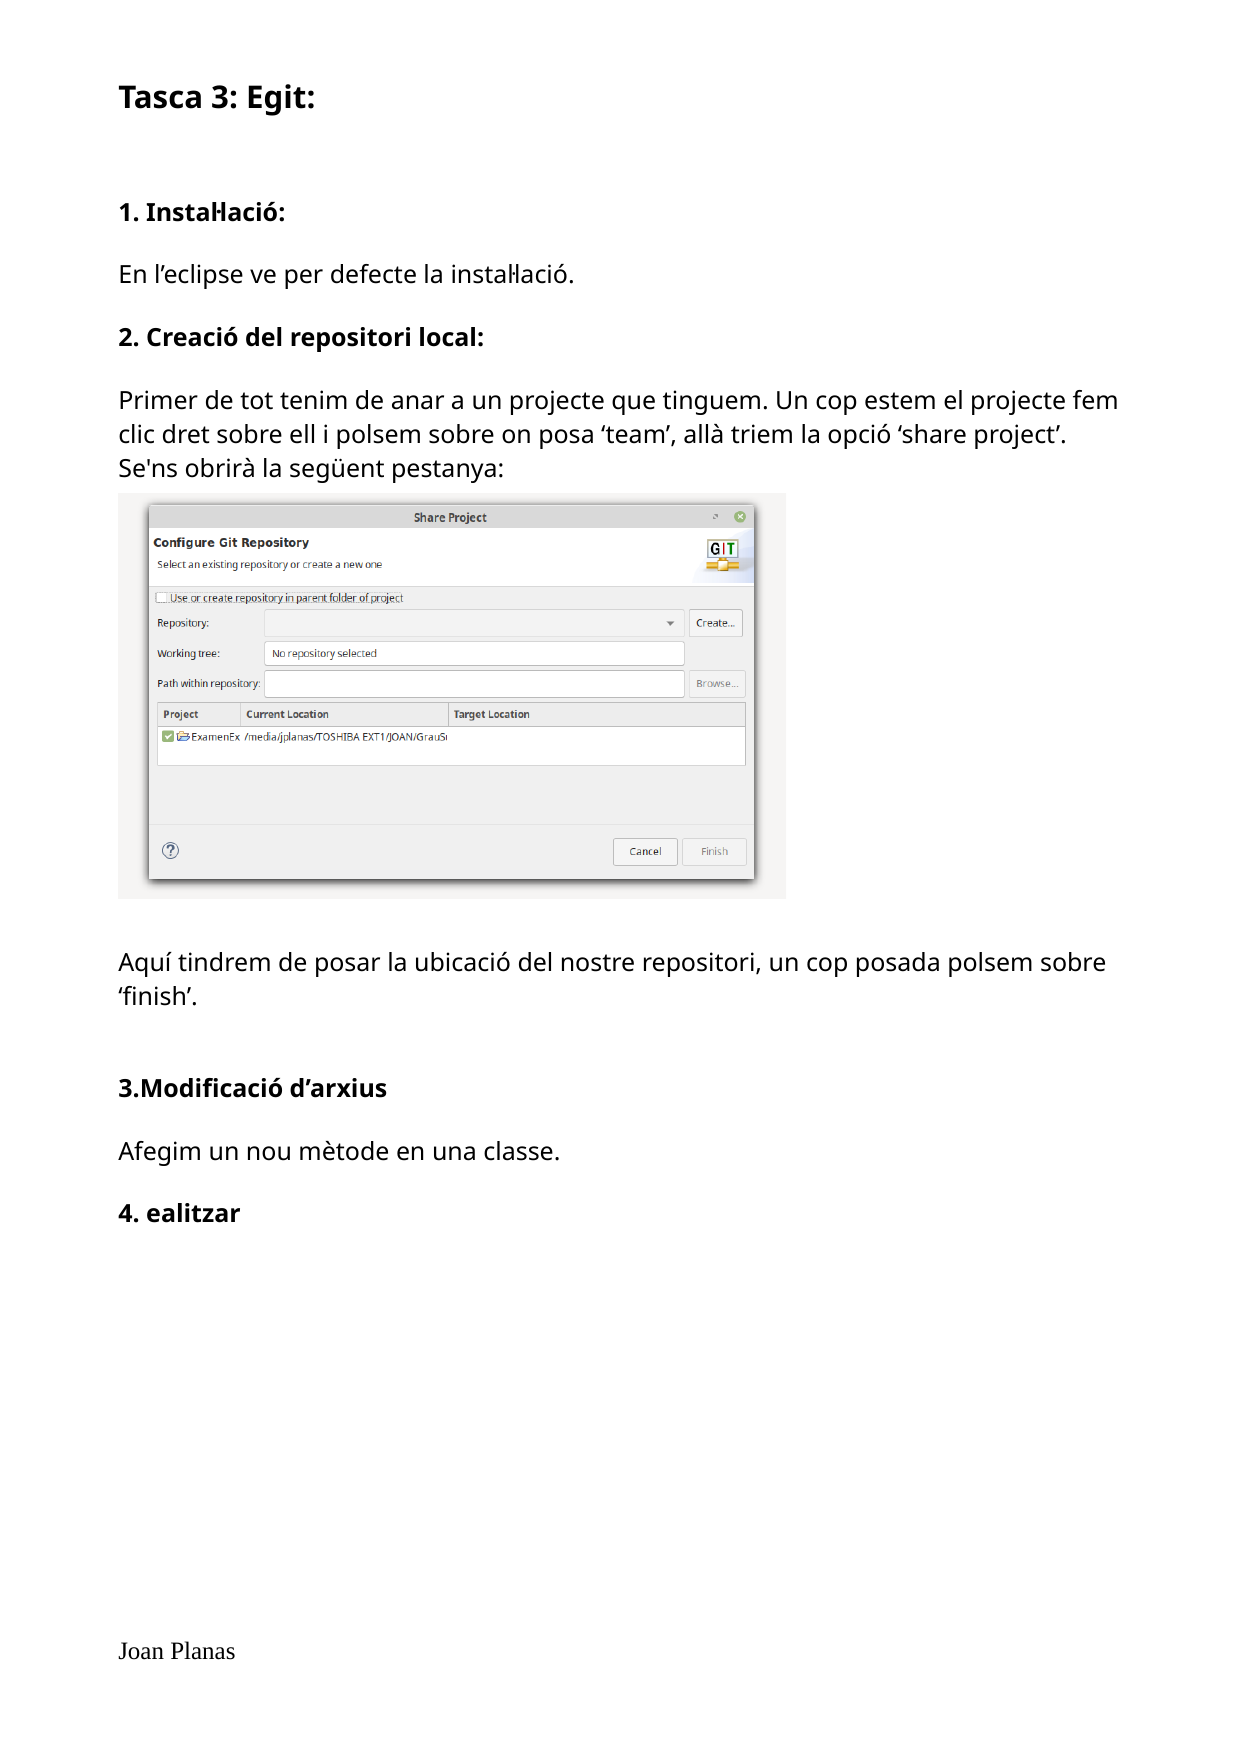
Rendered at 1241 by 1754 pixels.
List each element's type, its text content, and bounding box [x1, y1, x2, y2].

text 1. Instal·lació: [118, 194, 1122, 228]
text Tasca 3: Egit: [118, 75, 1122, 118]
text Aquí tindrem de posar la ubicació del nostre repositori, un cop posada polsem sobre ‘finish’. [118, 945, 1122, 1013]
text En l’eclipse ve per defecte la instal·lació. [118, 257, 1122, 291]
picture [118, 493, 787, 899]
text 3.Modificació d’arxius [118, 1071, 1122, 1104]
text 4. ealitzar [118, 1196, 1122, 1230]
text 2. Creació del repositori local: [118, 320, 1122, 354]
text Afegim un nou mètode en una classe. [118, 1133, 1122, 1167]
text Primer de tot tenim de anar a un projecte que tinguem. Un cop estem el projecte fem clic dret sobre ell i polsem sobre on posa ‘team’, allà triem la opció ‘share project’. Se'ns obrirà la següent pestanya: [118, 383, 1122, 485]
